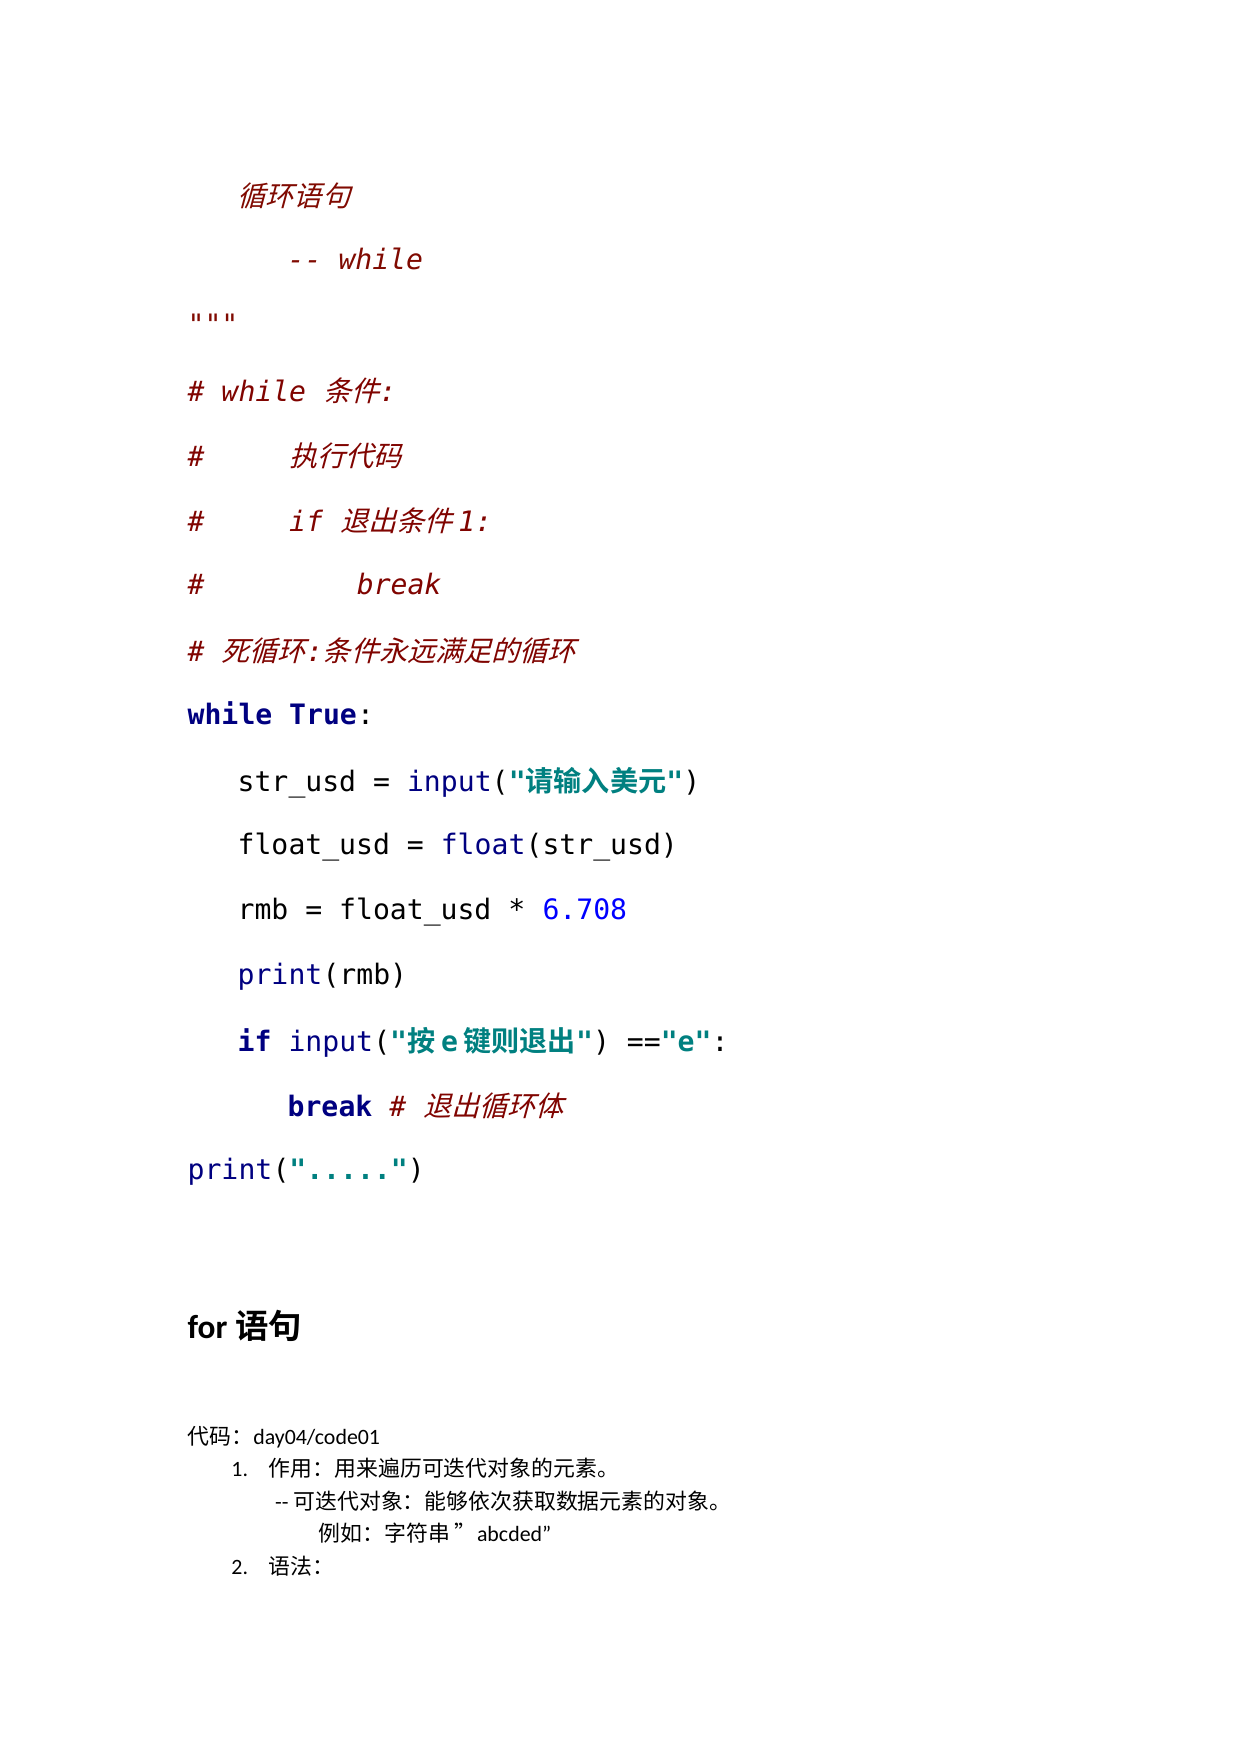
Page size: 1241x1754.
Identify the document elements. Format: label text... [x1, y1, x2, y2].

text # 执行代码 [187, 422, 1053, 487]
text float_usd = float(str_usd) [187, 812, 1053, 877]
text # break [187, 552, 1053, 617]
text str_usd = input("请输入美元") [187, 747, 1053, 812]
text rmb = float_usd * 6.708 [187, 877, 1053, 942]
text while True: [187, 682, 1053, 747]
text 循环语句 [187, 162, 1053, 227]
text print(".....") [187, 1137, 1053, 1202]
text """ [187, 292, 1053, 357]
list 作用：用来遍历可迭代对象的元素。 [231, 1451, 1053, 1483]
text # while 条件: [187, 357, 1053, 422]
text 代码：day04/code01 [187, 1418, 1053, 1451]
list -- 可迭代对象：能够依次获取数据元素的对象。 [275, 1483, 1053, 1516]
list 语法： [231, 1548, 1053, 1581]
list 例如：字符串 ”abcded” [275, 1516, 1053, 1548]
text break # 退出循环体 [187, 1072, 1053, 1137]
text print(rmb) [187, 942, 1053, 1007]
text # 死循环:条件永远满足的循环 [187, 617, 1053, 682]
subtitle for 语句 [187, 1291, 1053, 1356]
text if input("按e键则退出") =="e": [187, 1007, 1053, 1072]
text # if 退出条件1: [187, 487, 1053, 552]
text -- while [187, 227, 1053, 292]
